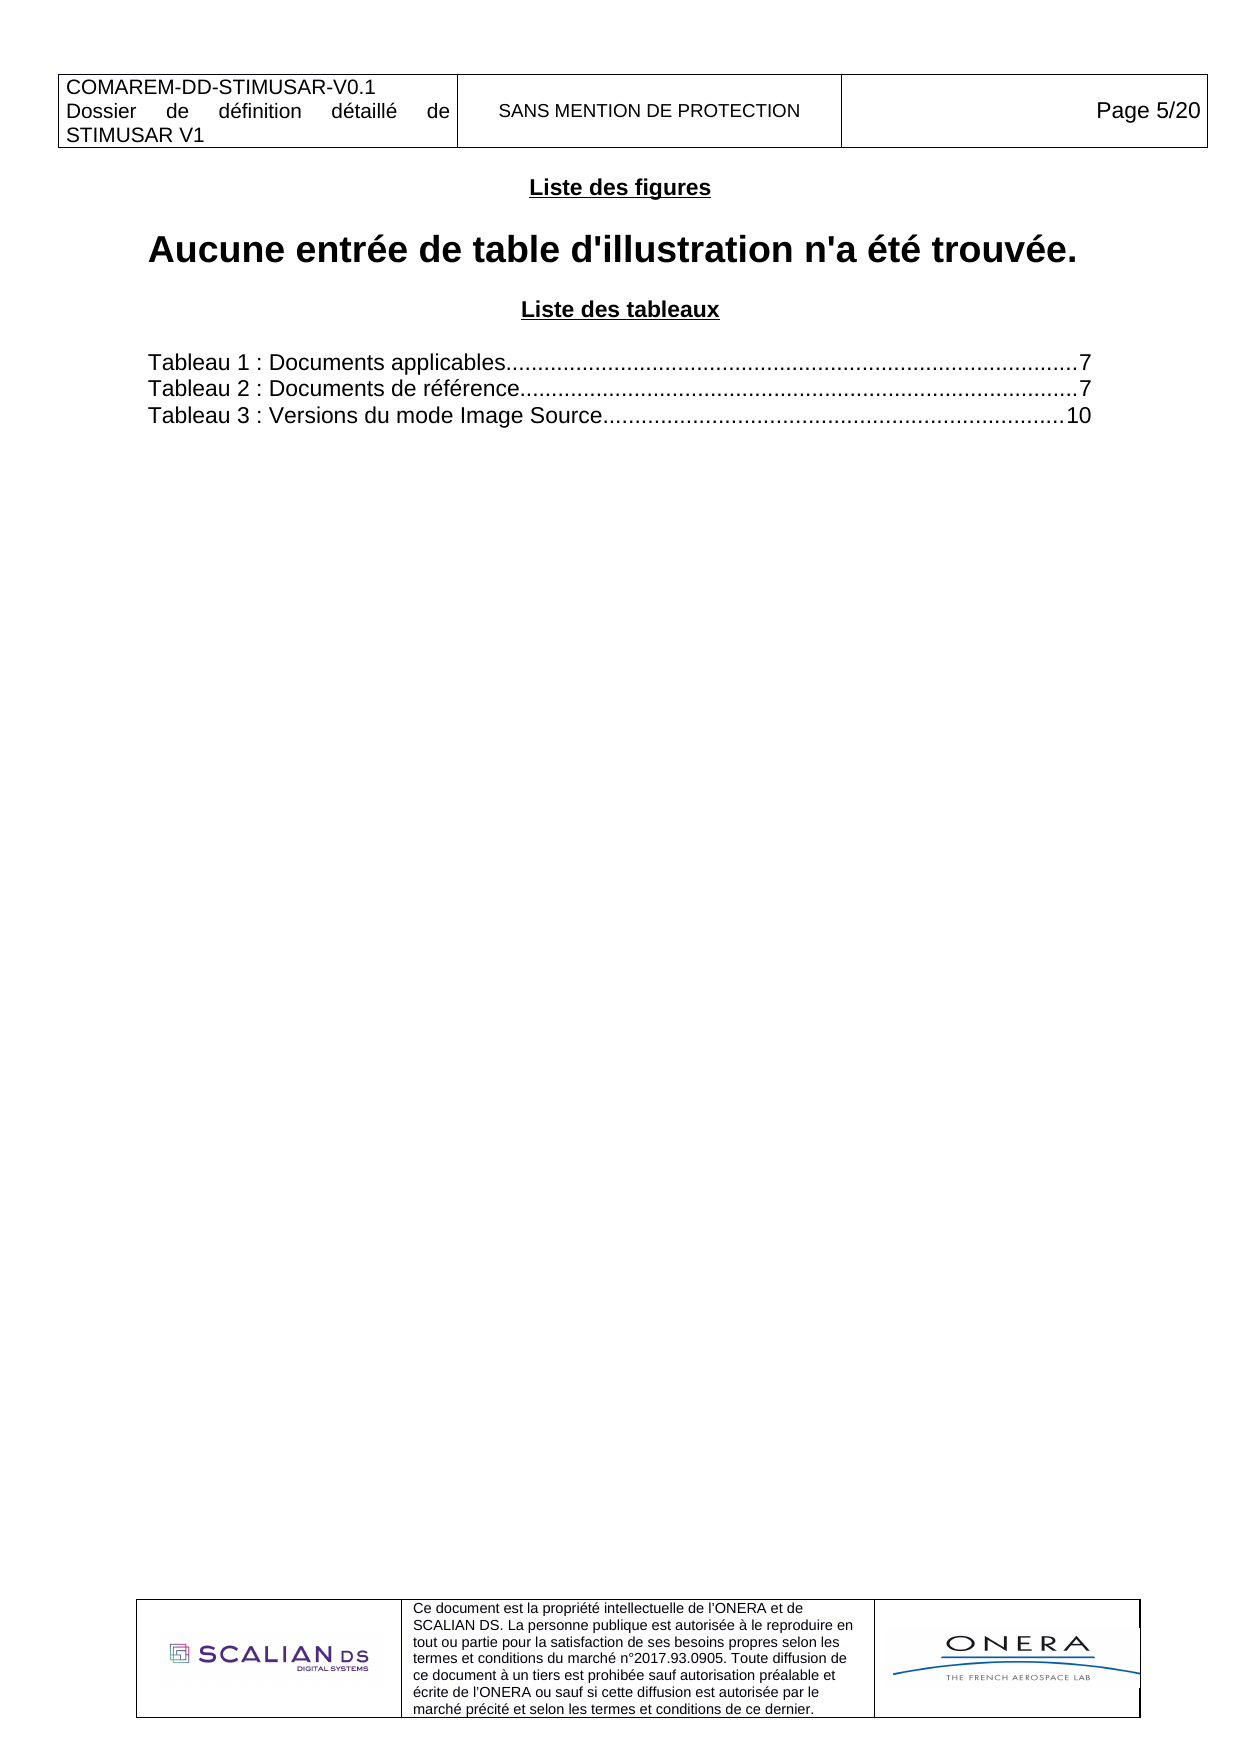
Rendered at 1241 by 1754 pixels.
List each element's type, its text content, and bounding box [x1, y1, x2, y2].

text Liste des figures [148, 174, 1093, 200]
text Tableau 2 : Documents de référence 7 [148, 375, 1093, 402]
picture [885, 1628, 1140, 1688]
text Aucune entrée de table d'illustration n'a été trouvée. [148, 227, 1093, 270]
text Liste des tableaux [148, 296, 1093, 323]
text Tableau 3 : Versions du mode Image Source 10 [148, 402, 1093, 428]
picture [154, 1630, 384, 1687]
text Tableau 1 : Documents applicables 7 [148, 349, 1093, 375]
